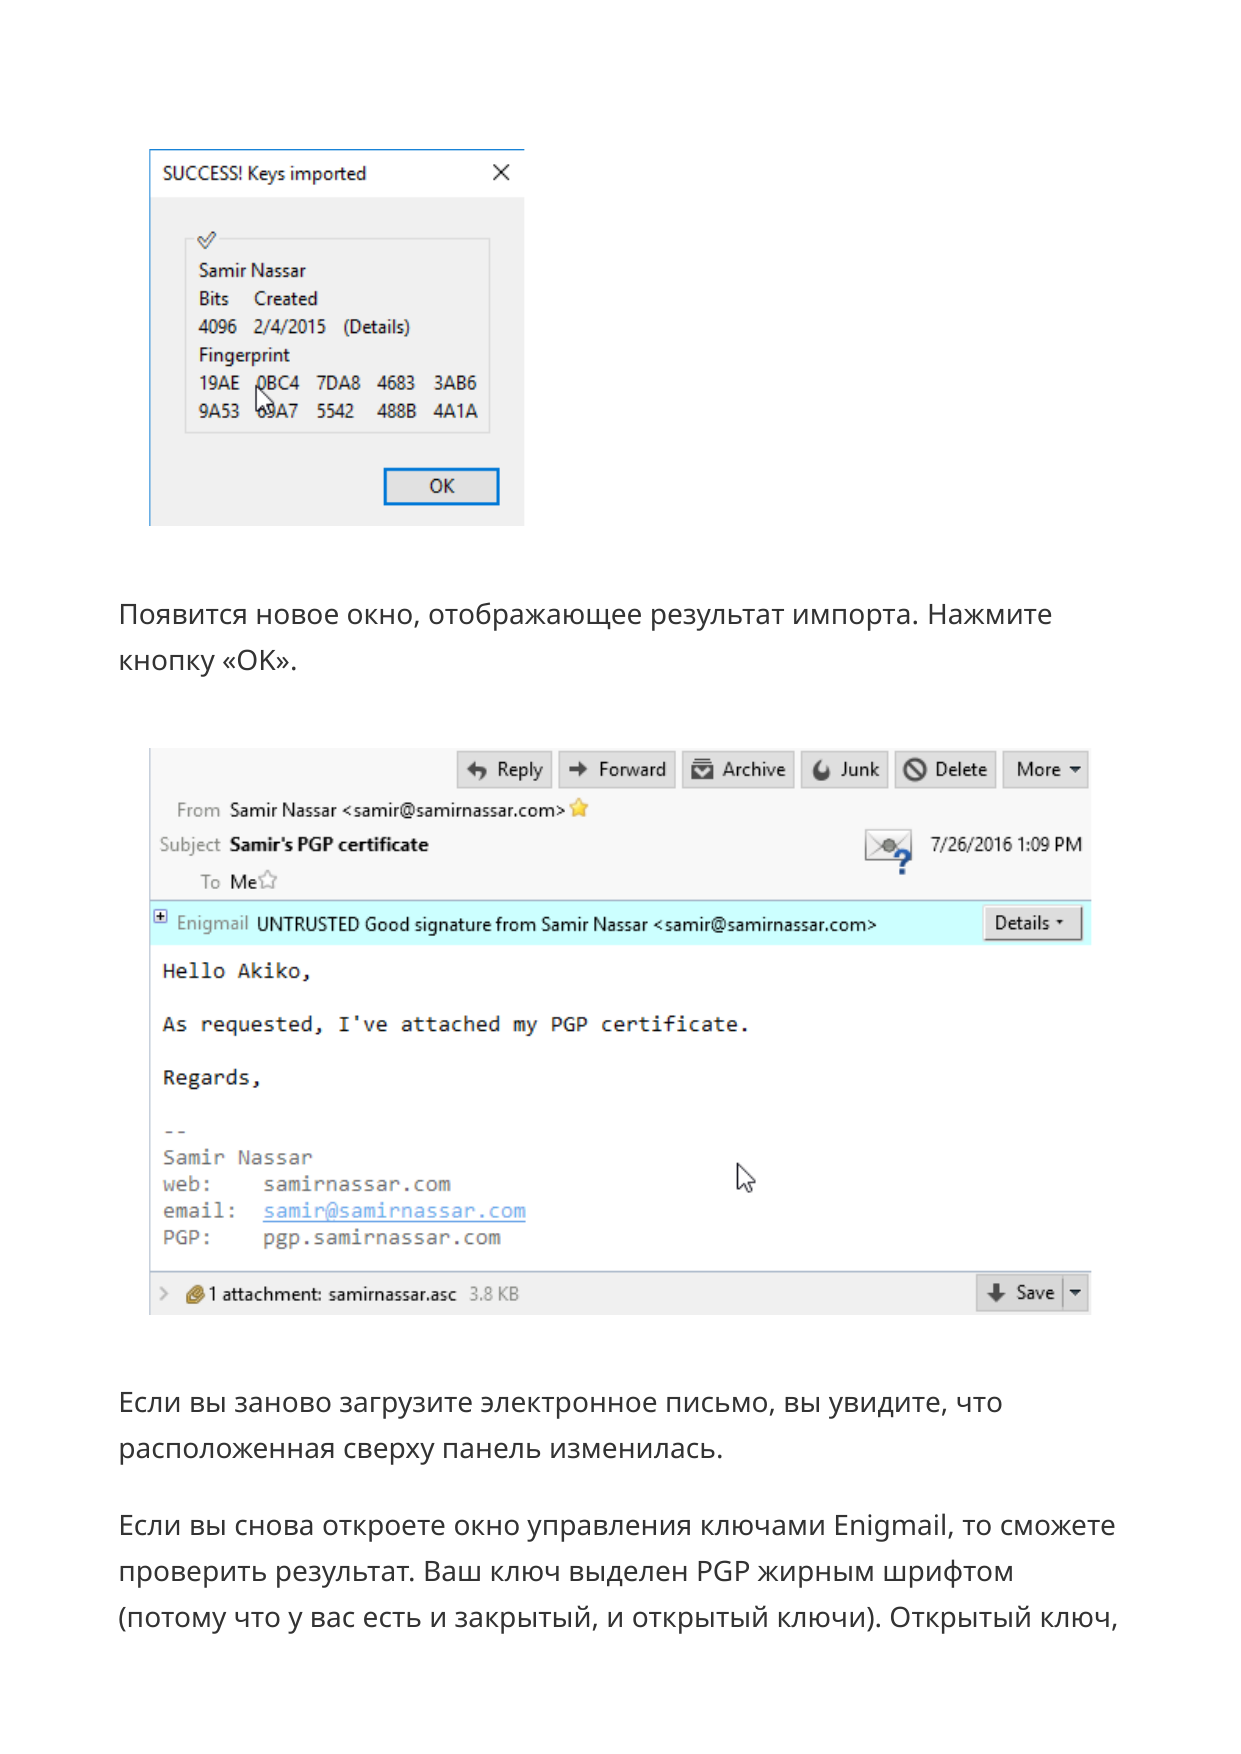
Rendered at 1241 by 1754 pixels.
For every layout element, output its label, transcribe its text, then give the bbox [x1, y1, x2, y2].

text Появится новое окно, отображающее результат импорта. Нажмите кнопку «OK». [118, 594, 1122, 678]
picture [149, 149, 525, 526]
picture [149, 748, 1092, 1315]
text Если вы снова откроете окно управления ключами Enigmail, то сможете проверить результат. Ваш ключ выделен PGP жирным шрифтом (потому что у вас есть и закрытый, и открытый ключи). Открытый ключ, [118, 1506, 1122, 1636]
text Если вы заново загрузите электронное письмо, вы увидите, что расположенная сверху панель изменилась. [118, 1382, 1122, 1467]
